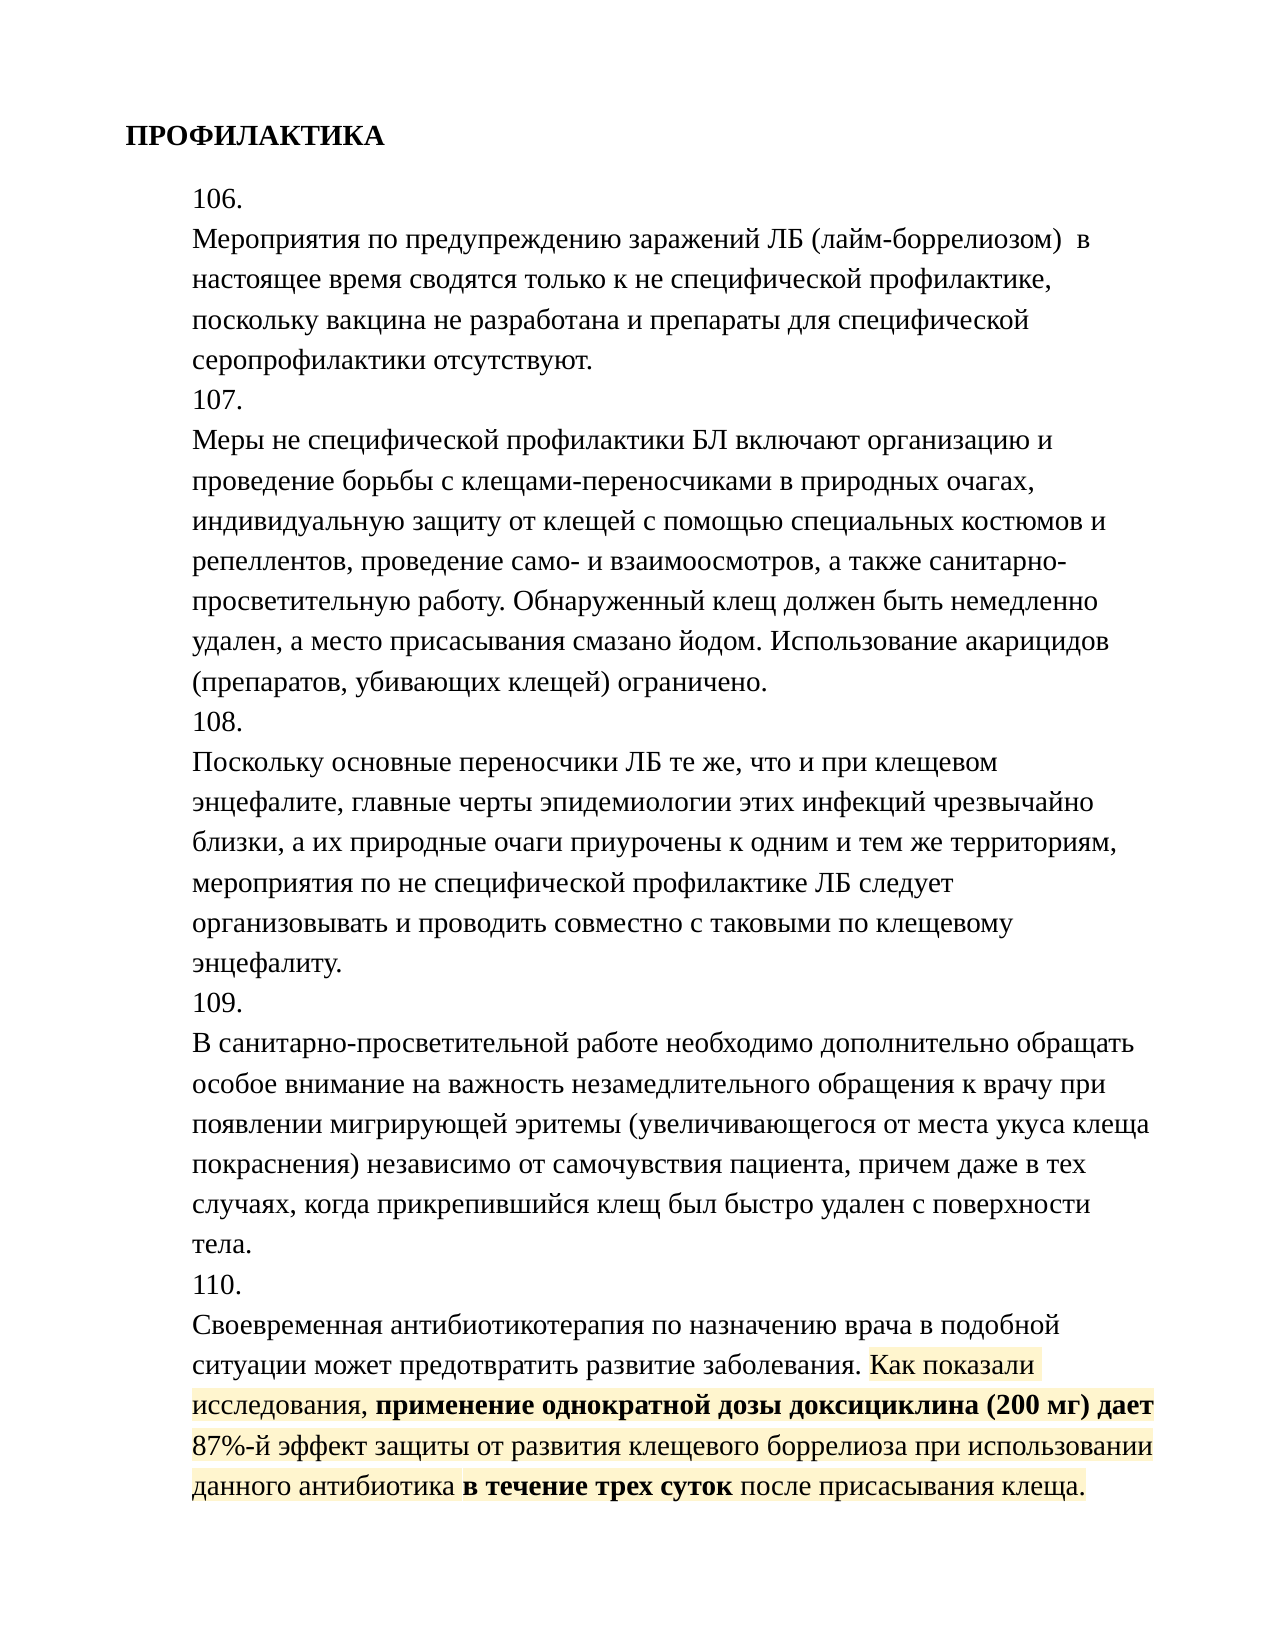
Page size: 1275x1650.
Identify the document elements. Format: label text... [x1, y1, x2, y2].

list В санитарно-просветительной работе необходимо дополнительно обращать особое внимание на важность незамедлительного обращения к врачу при появлении мигрирующей эритемы (увеличивающегося от места укуса клеща покраснения) независимо от самочувствия пациента, причем даже в тех случаях, когда прикрепившийся клещ был быстро удален с поверхности тела. [118, 985, 1157, 1260]
list Поскольку основные переносчики ЛБ те же, что и при клещевом энцефалите, главные черты эпидемиологии этих инфекций чрезвычайно близки, а их природные очаги приурочены к одним и тем же территориям, мероприятия по не специфической профилактике ЛБ следует организовывать и проводить совместно с таковыми по клещевому энцефалиту. [118, 704, 1157, 979]
list Своевременная антибиотикотерапия по назначению врача в подобной ситуации может предотвратить развитие заболевания. Как показали исследования, применение однократной дозы доксициклина (200 мг) дает 87%-й эффект защиты от развития клещевого боррелиоза при использовании данного антибиотика в течение трех суток после присасывания клеща. [118, 1267, 1157, 1501]
list Мероприятия по предупреждению заражений ЛБ (лайм-боррелиозом) в настоящее время сводятся только к не специфической профилактике, поскольку вакцина не разработана и препараты для специфической серопрофилактики отсутствуют. [118, 181, 1157, 376]
list Меры не специфической профилактики БЛ включают организацию и проведение борьбы с клещами-переносчиками в природных очагах, индивидуальную защиту от клещей с помощью специальных костюмов и репеллентов, проведение само- и взаимоосмотров, а также санитарно-просветительную работу. Обнаруженный клещ должен быть немедленно удален, а место присасывания смазано йодом. Использование акарицидов (препаратов, убивающих клещей) ограничено. [118, 382, 1157, 697]
text ПРОФИЛАКТИКА [118, 118, 1157, 152]
